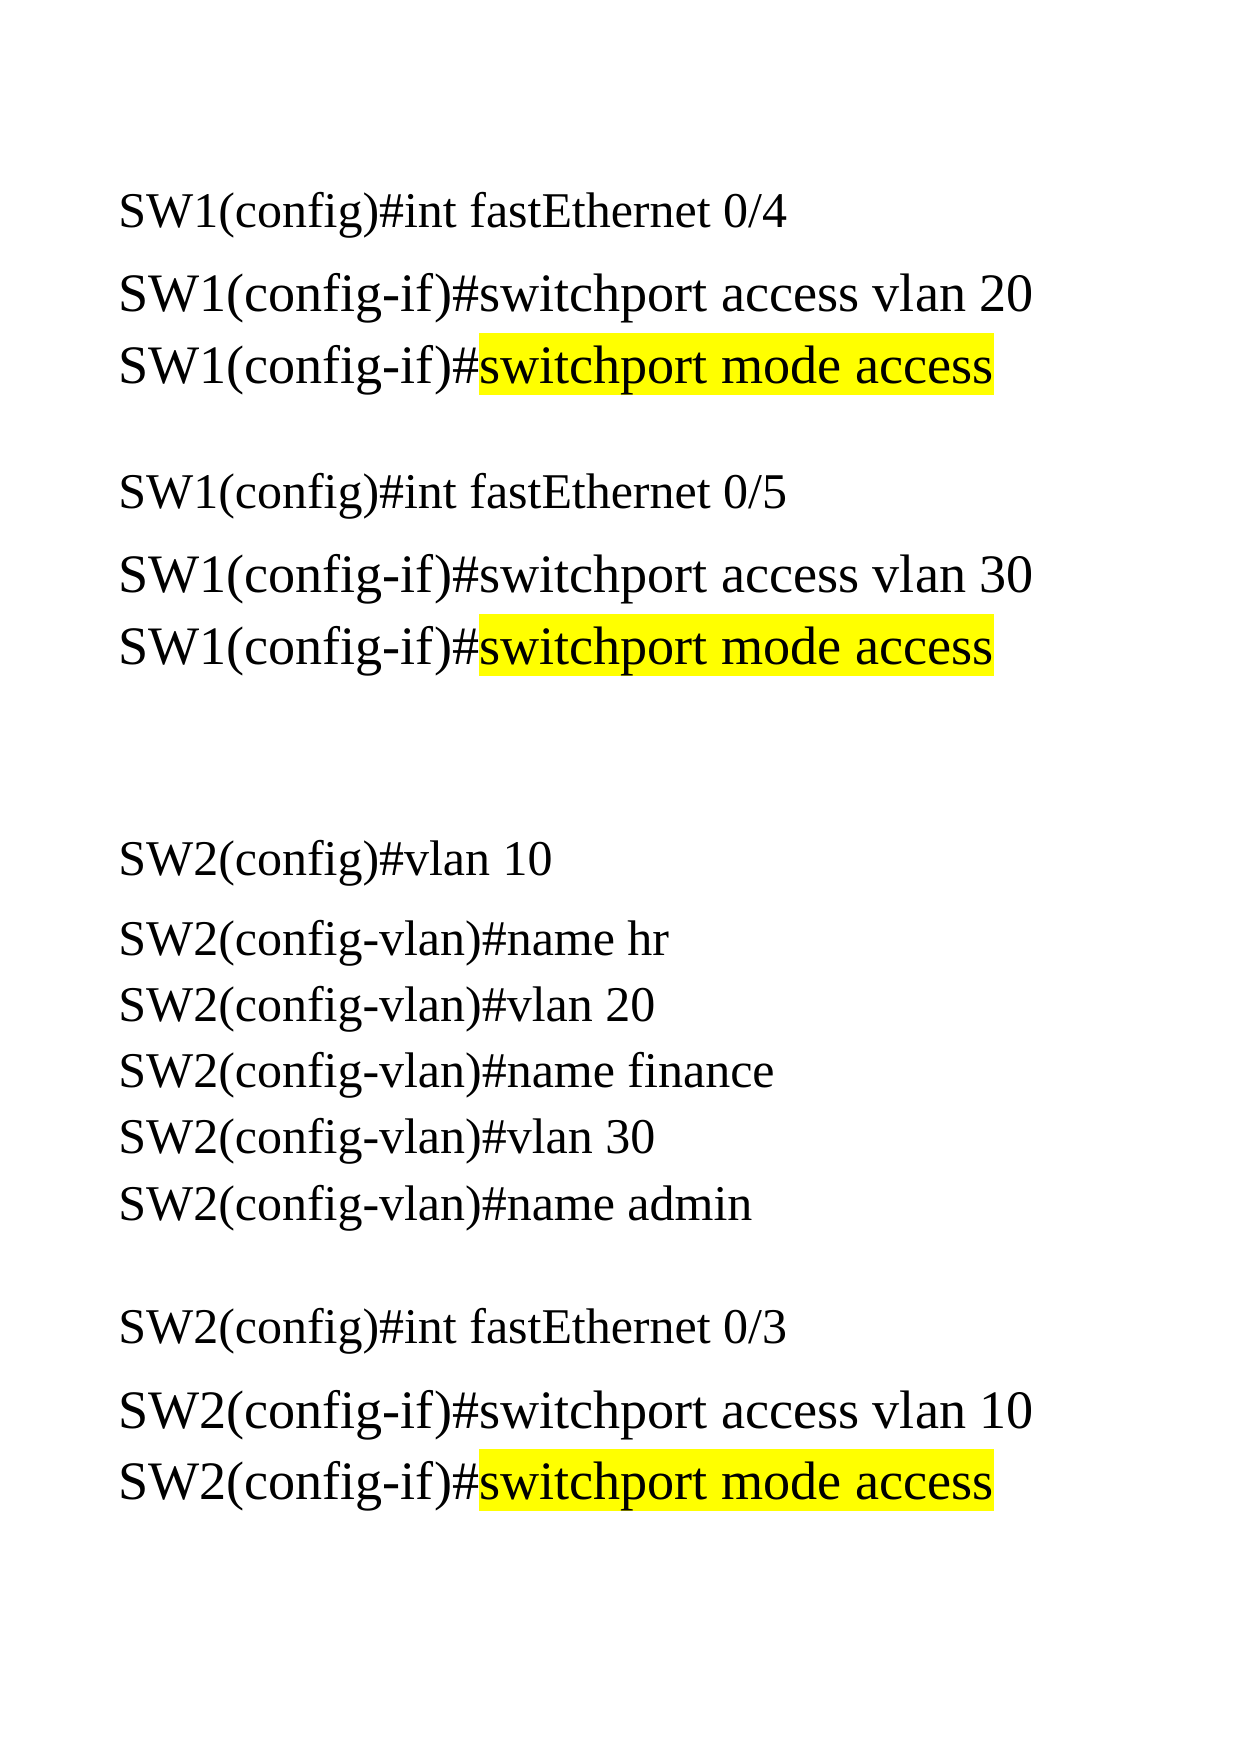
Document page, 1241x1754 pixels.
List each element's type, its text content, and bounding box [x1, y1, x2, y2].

text SW2(config-if)#switchport access vlan 10 [118, 1377, 1122, 1440]
text SW1(config-if)#switchport mode access [118, 614, 1122, 676]
text SW1(config)#int fastEthernet 0/4 [118, 180, 1122, 238]
text SW2(config-vlan)#vlan 30 [118, 1107, 1122, 1165]
text SW1(config-if)#switchport access vlan 30 [118, 542, 1122, 604]
text SW1(config)#int fastEthernet 0/5 [118, 462, 1122, 519]
text SW2(config-vlan)#name finance [118, 1041, 1122, 1099]
text SW2(config-if)#switchport mode access [118, 1449, 1122, 1511]
text SW1(config-if)#switchport mode access [118, 333, 1122, 395]
text SW2(config-vlan)#vlan 20 [118, 975, 1122, 1033]
text SW2(config-vlan)#name admin [118, 1173, 1122, 1231]
text SW2(config)#vlan 10 [118, 828, 1122, 886]
text SW2(config)#int fastEthernet 0/3 [118, 1297, 1122, 1354]
text SW2(config-vlan)#name hr [118, 909, 1122, 967]
text SW1(config-if)#switchport access vlan 20 [118, 261, 1122, 323]
